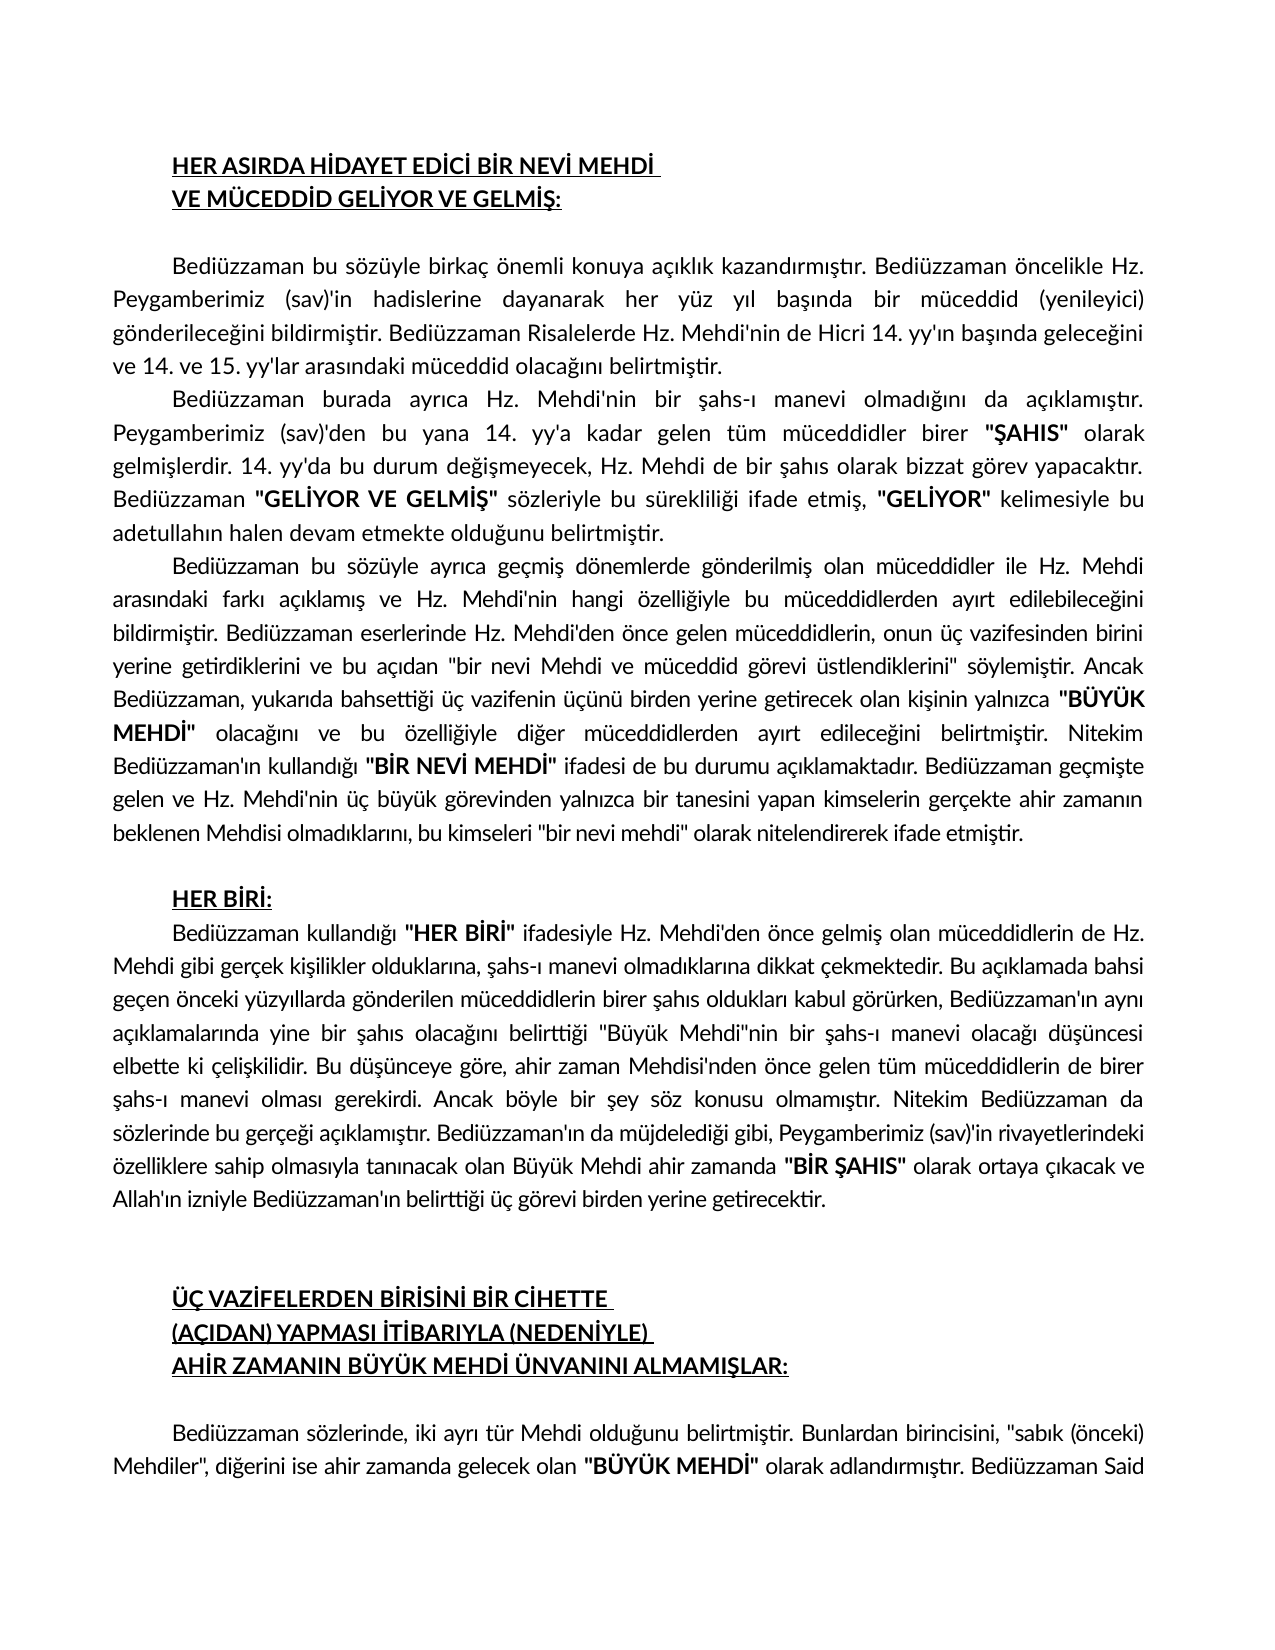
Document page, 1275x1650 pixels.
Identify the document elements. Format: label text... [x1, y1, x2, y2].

text HER ASIRDA HİDAYET EDİCİ BİR NEVİ MEHDİ [112, 148, 1145, 181]
text Bediüzzaman sözlerinde, iki ayrı tür Mehdi olduğunu belirtmiştir. Bunlardan birincisini, "sabık (önceki) Mehdiler", diğerini ise ahir zamanda gelecek olan "BÜYÜK MEHDİ" olarak adlandırmıştır. Bediüzzaman Said [112, 1414, 1145, 1481]
text Bediüzzaman kullandığı "HER BİRİ" ifadesiyle Hz. Mehdi'den önce gelmiş olan müceddidlerin de Hz. Mehdi gibi gerçek kişilikler olduklarına, şahs-ı manevi olmadıklarına dikkat çekmektedir. Bu açıklamada bahsi geçen önceki yüzyıllarda gönderilen müceddidlerin birer şahıs oldukları kabul görürken, Bediüzzaman'ın aynı açıklamalarında yine bir şahıs olacağını belirttiği "Büyük Mehdi"nin bir şahs-ı manevi olacağı düşüncesi elbette ki çelişkilidir. Bu düşünceye göre, ahir zaman Mehdisi'nden önce gelen tüm müceddidlerin de birer şahs-ı manevi olması gerekirdi. Ancak böyle bir şey söz konusu olmamıştır. Nitekim Bediüzzaman da sözlerinde bu gerçeği açıklamıştır. Bediüzzaman'ın da müjdelediği gibi, Peygamberimiz (sav)'in rivayetlerindeki özelliklere sahip olmasıyla tanınacak olan Büyük Mehdi ahir zamanda "BİR ŞAHIS" olarak ortaya çıkacak ve Allah'ın izniyle Bediüzzaman'ın belirttiği üç görevi birden yerine getirecektir. [112, 914, 1145, 1214]
text ÜÇ VAZİFELERDEN BİRİSİNİ BİR CİHETTE [112, 1281, 1145, 1314]
text Bediüzzaman burada ayrıca Hz. Mehdi'nin bir şahs-ı manevi olmadığını da açıklamıştır. Peygamberimiz (sav)'den bu yana 14. yy'a kadar gelen tüm müceddidler birer "ŞAHIS" olarak gelmişlerdir. 14. yy'da bu durum değişmeyecek, Hz. Mehdi de bir şahıs olarak bizzat görev yapacaktır. Bediüzzaman "GELİYOR VE GELMİŞ" sözleriyle bu sürekliliği ifade etmiş, "GELİYOR" kelimesiyle bu adetullahın halen devam etmekte olduğunu belirtmiştir. [112, 381, 1145, 548]
text (AÇIDAN) YAPMASI İTİBARIYLA (NEDENİYLE) [112, 1314, 1145, 1348]
text Bediüzzaman bu sözüyle birkaç önemli konuya açıklık kazandırmıştır. Bediüzzaman öncelikle Hz. Peygamberimiz (sav)'in hadislerine dayanarak her yüz yıl başında bir müceddid (yenileyici) gönderileceğini bildirmiştir. Bediüzzaman Risalelerde Hz. Mehdi'nin de Hicri 14. yy'ın başında geleceğini ve 14. ve 15. yy'lar arasındaki müceddid olacağını belirtmiştir. [112, 248, 1145, 381]
text Bediüzzaman bu sözüyle ayrıca geçmiş dönemlerde gönderilmiş olan müceddidler ile Hz. Mehdi arasındaki farkı açıklamış ve Hz. Mehdi'nin hangi özelliğiyle bu müceddidlerden ayırt edilebileceğini bildirmiştir. Bediüzzaman eserlerinde Hz. Mehdi'den önce gelen müceddidlerin, onun üç vazifesinden birini yerine getirdiklerini ve bu açıdan "bir nevi Mehdi ve müceddid görevi üstlendiklerini" söylemiştir. Ancak Bediüzzaman, yukarıda bahsettiği üç vazifenin üçünü birden yerine getirecek olan kişinin yalnızca "BÜYÜK MEHDİ" olacağını ve bu özelliğiyle diğer müceddidlerden ayırt edileceğini belirtmiştir. Nitekim Bediüzzaman'ın kullandığı "BİR NEVİ MEHDİ" ifadesi de bu durumu açıklamaktadır. Bediüzzaman geçmişte gelen ve Hz. Mehdi'nin üç büyük görevinden yalnızca bir tanesini yapan kimselerin gerçekte ahir zamanın beklenen Mehdisi olmadıklarını, bu kimseleri "bir nevi mehdi" olarak nitelendirerek ifade etmiştir. [112, 548, 1145, 848]
text VE MÜCEDDİD GELİYOR VE GELMİŞ: [112, 181, 1145, 214]
text HER BİRİ: [112, 881, 1145, 914]
text AHİR ZAMANIN BÜYÜK MEHDİ ÜNVANINI ALMAMIŞLAR: [112, 1348, 1145, 1381]
